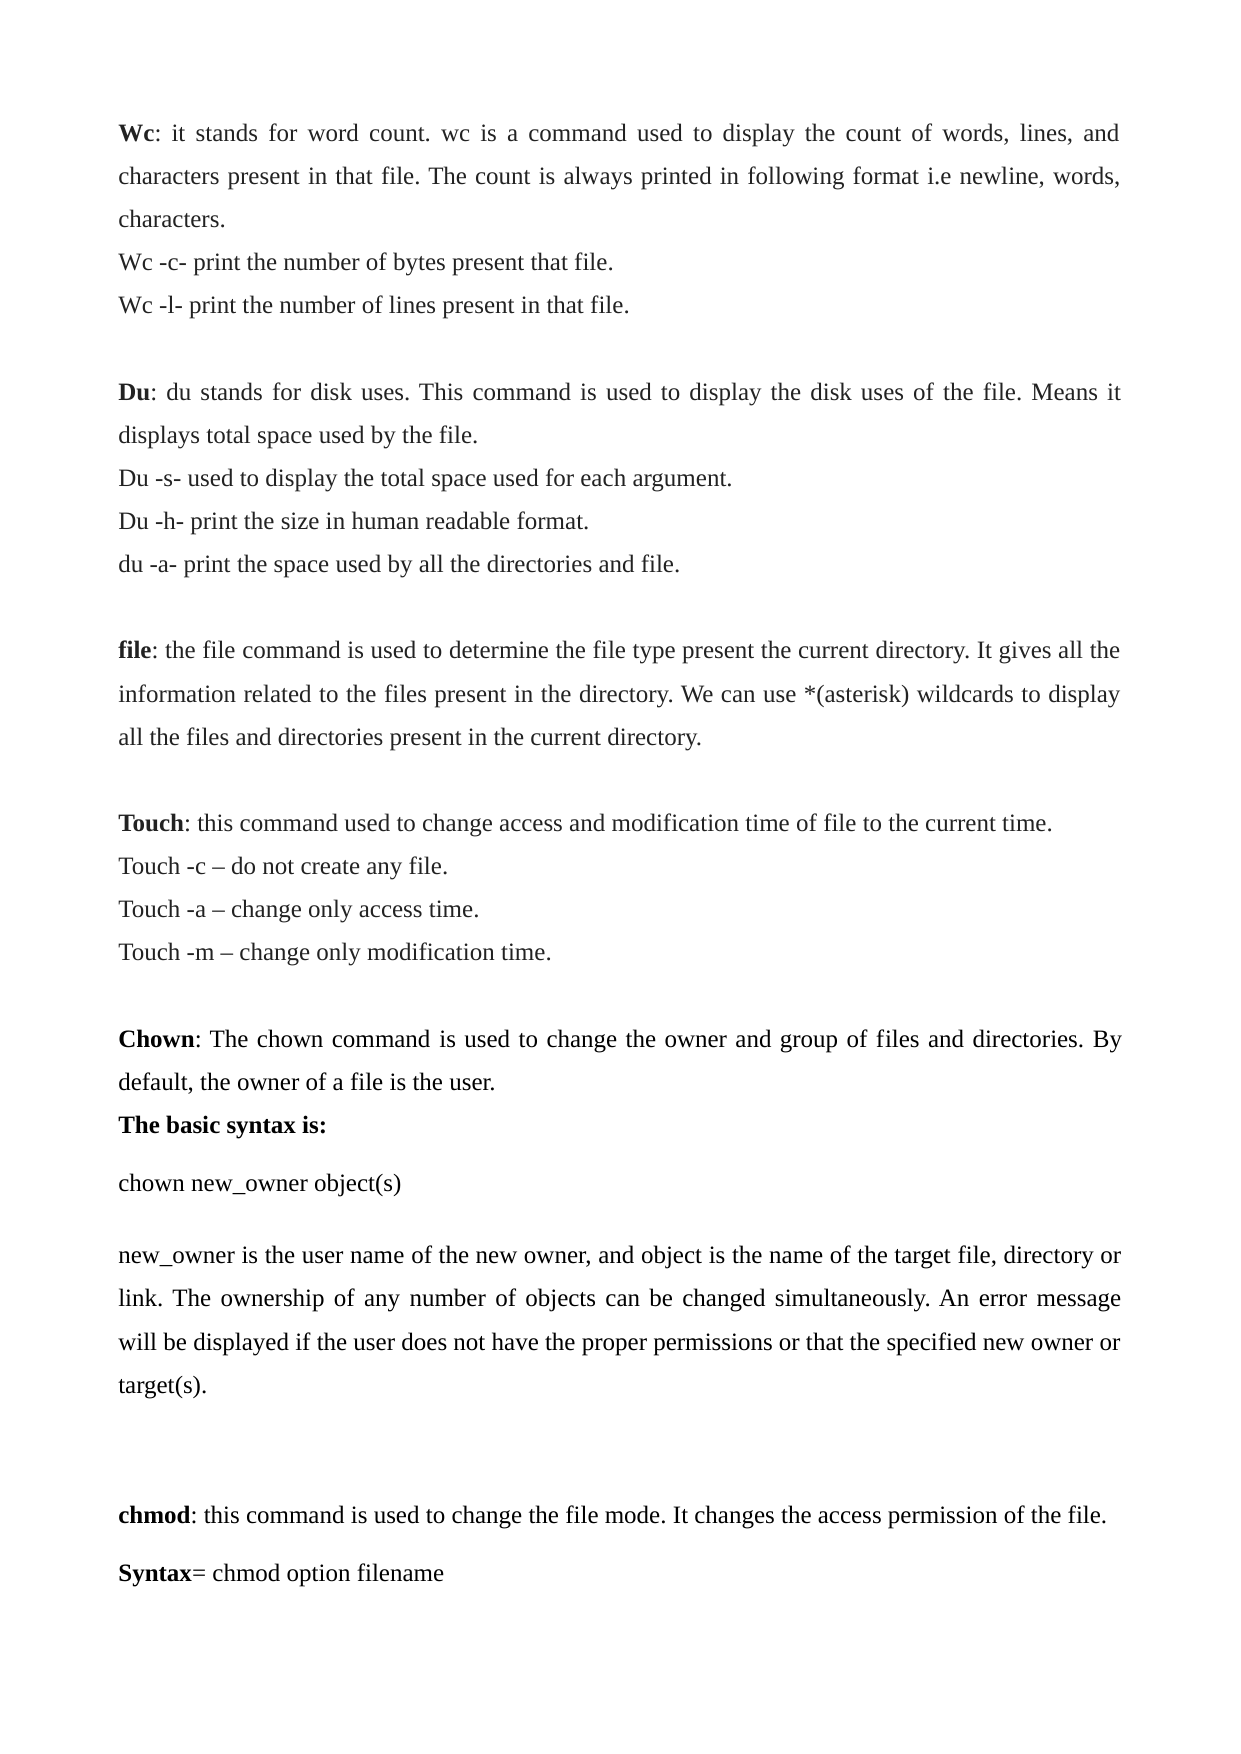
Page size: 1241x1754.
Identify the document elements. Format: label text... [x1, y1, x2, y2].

text Touch -a – change only access time. [118, 894, 1122, 923]
text Touch -m – change only modification time. [118, 937, 1122, 966]
text Syntax= chmod option filename [118, 1558, 1122, 1586]
text chown new_owner object(s) [118, 1168, 1122, 1196]
text The basic syntax is: [118, 1110, 1122, 1139]
text file: the file command is used to determine the file type present the current directory. It gives all the information related to the files present in the directory. We can use *(asterisk) wildcards to display all the files and directories present in the current directory. [118, 636, 1122, 751]
text Chown: The chown command is used to change the owner and group of files and directories. By default, the owner of a file is the user. [118, 1024, 1122, 1096]
text Wc -l- print the number of lines present in that file. [118, 291, 1122, 319]
text new_owner is the user name of the new owner, and object is the name of the target file, directory or link. The ownership of any number of objects can be changed simultaneously. An error message will be displayed if the user does not have the proper permissions or that the specified new owner or target(s). [118, 1240, 1122, 1398]
text Wc: it stands for word count. wc is a command used to display the count of words, lines, and characters present in that file. The count is always printed in following format i.e newline, words, characters. [118, 118, 1122, 233]
text Touch -c – do not create any file. [118, 851, 1122, 880]
text du -a- print the space used by all the directories and file. [118, 549, 1122, 578]
text chmod: this command is used to change the file mode. It changes the access permission of the file. [118, 1500, 1122, 1529]
text Touch: this command used to change access and modification time of file to the current time. [118, 808, 1122, 837]
text Du: du stands for disk uses. This command is used to display the disk uses of the file. Means it displays total space used by the file. [118, 377, 1122, 449]
text Du -h- print the size in human readable format. [118, 506, 1122, 535]
text Wc -c- print the number of bytes present that file. [118, 247, 1122, 276]
text Du -s- used to display the total space used for each argument. [118, 463, 1122, 492]
